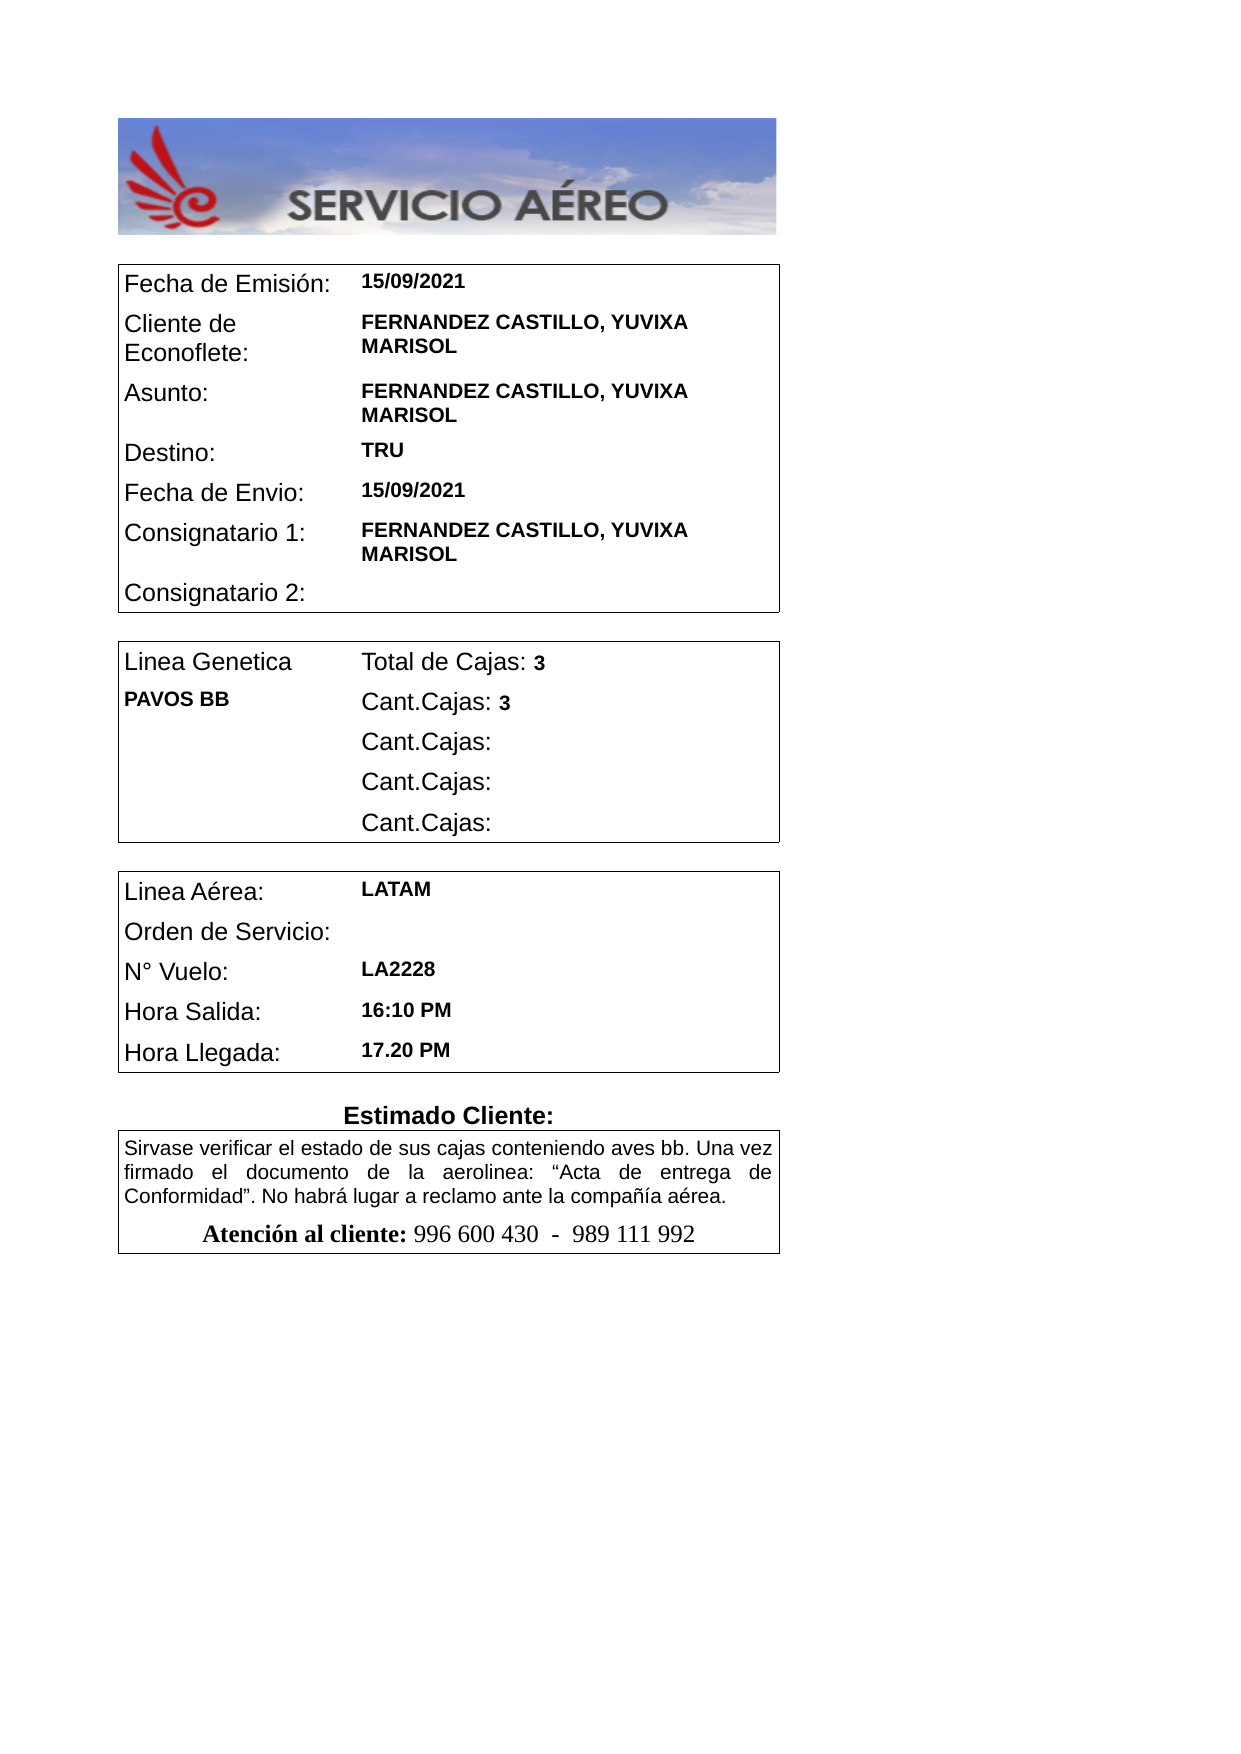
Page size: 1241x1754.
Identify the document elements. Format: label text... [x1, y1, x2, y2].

table_cell [356, 572, 779, 612]
table_cell [119, 721, 356, 762]
table_cell Hora Llegada: [119, 1032, 356, 1072]
table_cell Consignatario 2: [119, 572, 356, 612]
table_cell [119, 802, 356, 842]
table_cell N° Vuelo: [119, 951, 356, 992]
table_cell Sirvase verificar el estado de sus cajas conteniendo aves bb. Una vez firmado el documento de la aerolinea: “Acta de entrega de Conformidad”. No habrá lugar a reclamo ante la compañía aérea. [119, 1131, 779, 1213]
table_cell LA2228 [356, 951, 779, 992]
table_cell Fecha de Envio: [119, 472, 356, 512]
table_cell 15/09/2021 [356, 472, 779, 512]
table_cell 16:10 PM [356, 992, 779, 1032]
table_cell [119, 762, 356, 802]
table_cell Orden de Servicio: [119, 911, 356, 951]
table_cell [356, 613, 779, 641]
table_cell FERNANDEZ CASTILLO, YUVIXA MARISOL [356, 513, 779, 572]
table_cell Cliente de Econoflete: [119, 304, 356, 373]
table_cell PAVOS BB [119, 681, 356, 721]
table_cell Cant.Cajas: [356, 802, 779, 842]
table_cell LATAM [356, 872, 779, 911]
table_cell Estimado Cliente: [118, 1073, 779, 1130]
table_cell Linea Genetica [119, 642, 356, 681]
picture [118, 118, 777, 235]
table_cell Cant.Cajas: [356, 721, 779, 762]
table_cell Cant.Cajas: 3 [356, 681, 779, 721]
table_cell Atención al cliente: 996 600 430 - 989 111 992 [119, 1213, 779, 1253]
table_cell [356, 843, 779, 871]
table_cell TRU [356, 432, 779, 472]
table_header Fecha de Emisión: [119, 265, 356, 304]
table_header 15/09/2021 [356, 265, 779, 304]
table_cell Cant.Cajas: [356, 762, 779, 802]
table_cell FERNANDEZ CASTILLO, YUVIXA MARISOL [356, 373, 779, 432]
table_cell [118, 843, 356, 871]
table_cell [356, 911, 779, 951]
table_cell Total de Cajas: 3 [356, 642, 779, 681]
table_cell Linea Aérea: [119, 872, 356, 911]
table_cell FERNANDEZ CASTILLO, YUVIXA MARISOL [356, 304, 779, 373]
table_cell Hora Salida: [119, 992, 356, 1032]
table_cell Asunto: [119, 373, 356, 432]
table_cell [118, 613, 356, 641]
table_cell Consignatario 1: [119, 513, 356, 572]
table_cell 17.20 PM [356, 1032, 779, 1072]
table_cell Destino: [119, 432, 356, 472]
